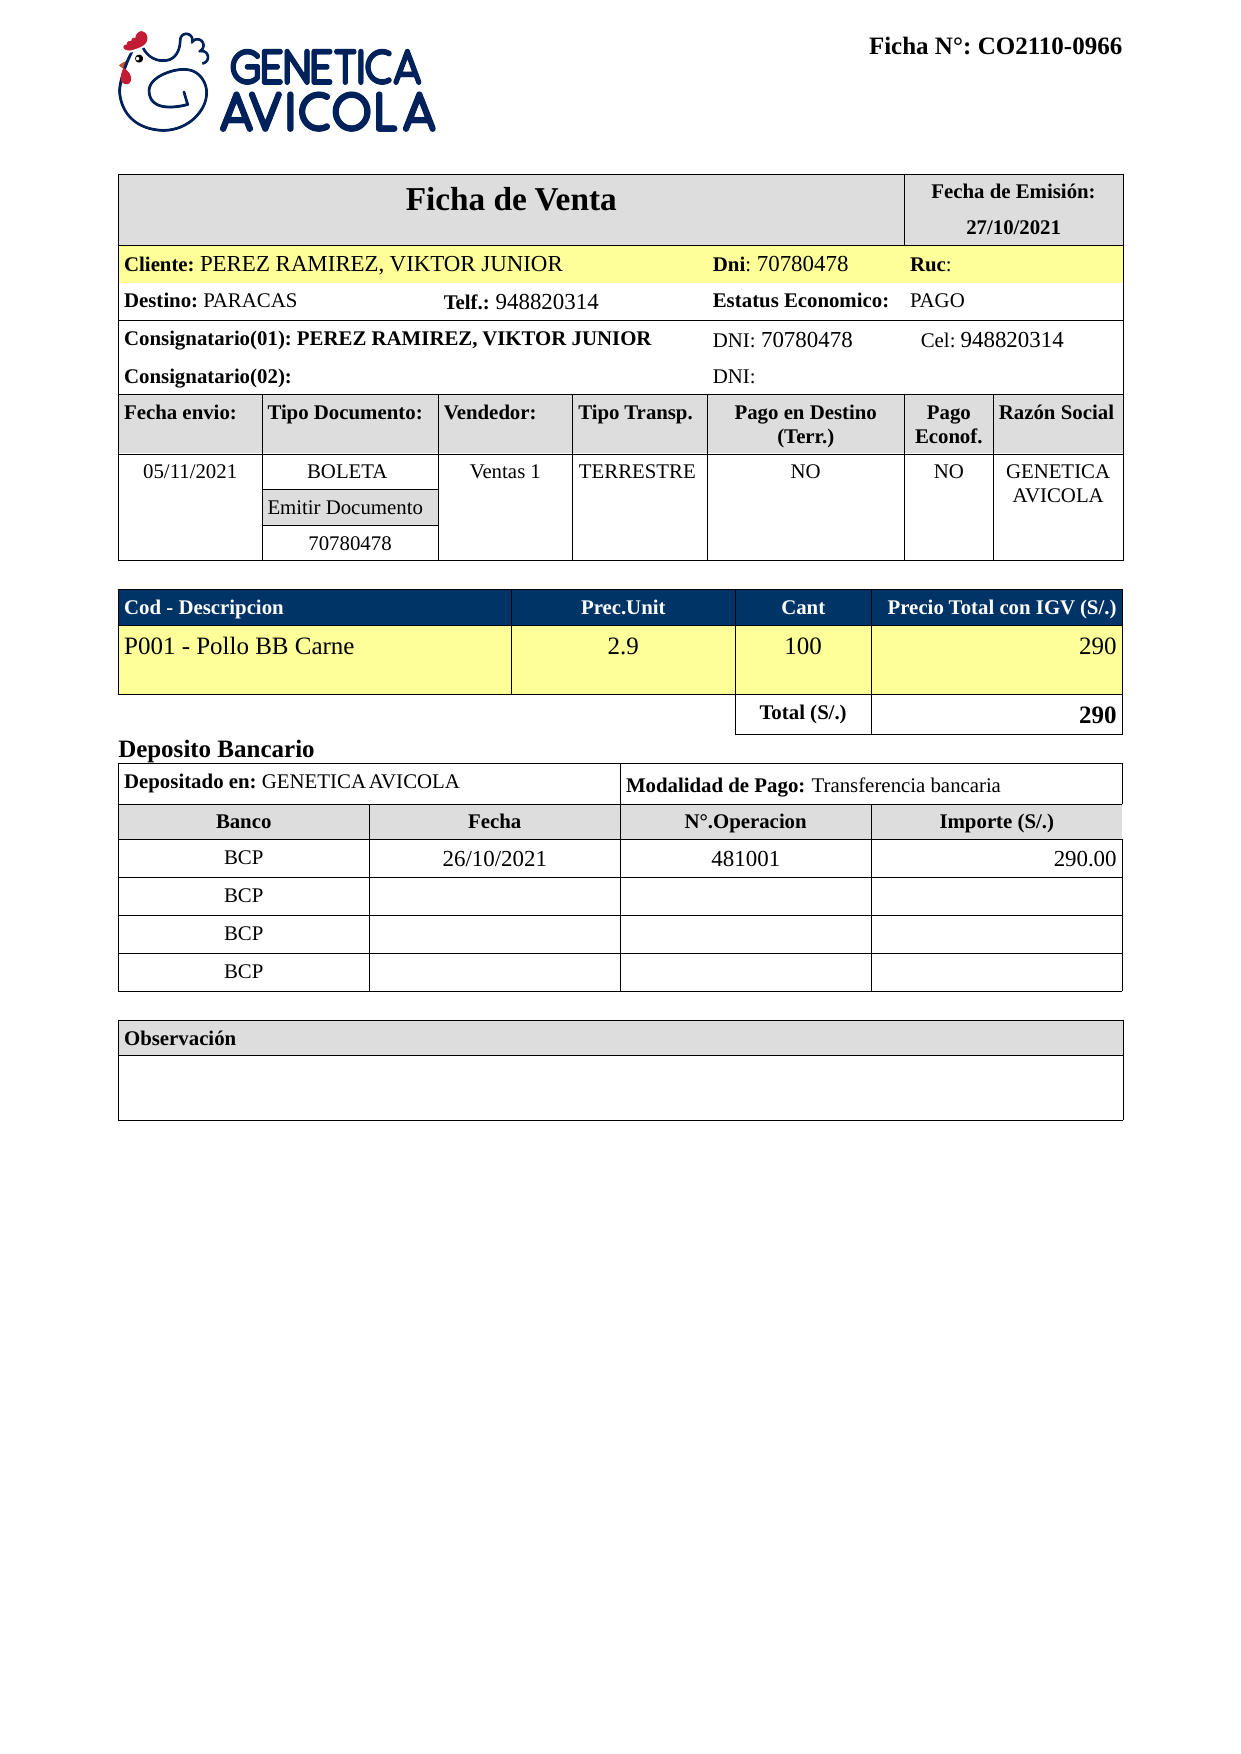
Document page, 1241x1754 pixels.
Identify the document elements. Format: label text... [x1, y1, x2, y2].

table_header Precio Total con IGV (S/.) [872, 590, 1122, 625]
table_cell 100 [736, 626, 871, 694]
table_cell BCP [119, 840, 369, 877]
table_cell BCP [119, 954, 369, 991]
table_header Depositado en: GENETICA AVICOLA [119, 764, 620, 803]
table_cell Banco [119, 805, 369, 839]
table_cell Pago Econof. [905, 395, 993, 453]
table_cell 26/10/2021 [370, 840, 620, 877]
table_header Cant [736, 590, 871, 625]
table_cell Total (S/.) [736, 695, 871, 734]
table_cell Razón Social [994, 395, 1123, 453]
table_cell 2.9 [512, 626, 735, 694]
table_cell BCP [119, 878, 369, 915]
table_cell DNI: [707, 358, 1123, 394]
table_cell DNI: 70780478 [707, 321, 915, 358]
table_cell [370, 878, 620, 915]
table_cell P001 - Pollo BB Carne [119, 626, 511, 694]
table_cell Dni: 70780478 [707, 246, 904, 283]
table_cell Destino: PARACAS [119, 283, 438, 320]
table_cell 290.00 [872, 840, 1122, 877]
table_cell [621, 954, 871, 991]
table_cell [370, 916, 620, 953]
table_cell [119, 1056, 1123, 1119]
table_cell [872, 878, 1122, 915]
table_cell N°.Operacion [621, 805, 871, 839]
table_cell NO [708, 455, 904, 560]
table_cell [118, 695, 511, 734]
table_cell 481001 [621, 840, 871, 877]
table_cell [621, 878, 871, 915]
table_cell GENETICA AVICOLA [994, 455, 1123, 560]
table_cell NO [905, 455, 993, 560]
table_cell Vendedor: [439, 395, 572, 453]
table_cell PAGO [904, 283, 1123, 320]
table_header Modalidad de Pago: Transferencia bancaria [621, 764, 1122, 803]
table_cell 05/11/2021 [119, 455, 262, 560]
table_cell Estatus Economico: [707, 283, 904, 320]
table_cell Emitir Documento [263, 490, 438, 525]
table_cell Importe (S/.) [872, 805, 1122, 839]
table_cell Ventas 1 [439, 455, 572, 560]
table_header Prec.Unit [512, 590, 735, 625]
table_cell Cliente: PEREZ RAMIREZ, VIKTOR JUNIOR [119, 246, 707, 283]
table_cell 70780478 [263, 526, 438, 560]
table_header Cod - Descripcion [119, 590, 511, 625]
table_cell BCP [119, 916, 369, 953]
table_cell 290 [872, 626, 1122, 694]
table_header Fecha de Emisión: [905, 175, 1123, 209]
table_cell 27/10/2021 [905, 209, 1123, 245]
table_cell [370, 954, 620, 991]
table_cell Consignatario(01): PEREZ RAMIREZ, VIKTOR JUNIOR [119, 321, 707, 358]
table_cell Ruc: [904, 246, 1123, 283]
table_cell Tipo Transp. [573, 395, 707, 453]
table_cell Cel: 948820314 [915, 321, 1123, 358]
table_cell Fecha envio: [119, 395, 262, 453]
table_header Ficha de Venta [119, 175, 904, 245]
table_cell [621, 916, 871, 953]
table_cell 290 [872, 695, 1122, 734]
table_cell Consignatario(02): [119, 358, 707, 394]
table_cell BOLETA [263, 455, 438, 489]
table_cell Pago en Destino (Terr.) [708, 395, 904, 453]
picture [118, 31, 436, 132]
table_cell Telf.: 948820314 [438, 283, 707, 320]
table_cell TERRESTRE [573, 455, 707, 560]
text Deposito Bancario [118, 734, 1122, 763]
table_header Observación [119, 1021, 1123, 1055]
table_cell Fecha [370, 805, 620, 839]
table_cell [872, 954, 1122, 991]
table_cell Tipo Documento: [263, 395, 438, 453]
table_cell [872, 916, 1122, 953]
table_cell [511, 695, 735, 734]
